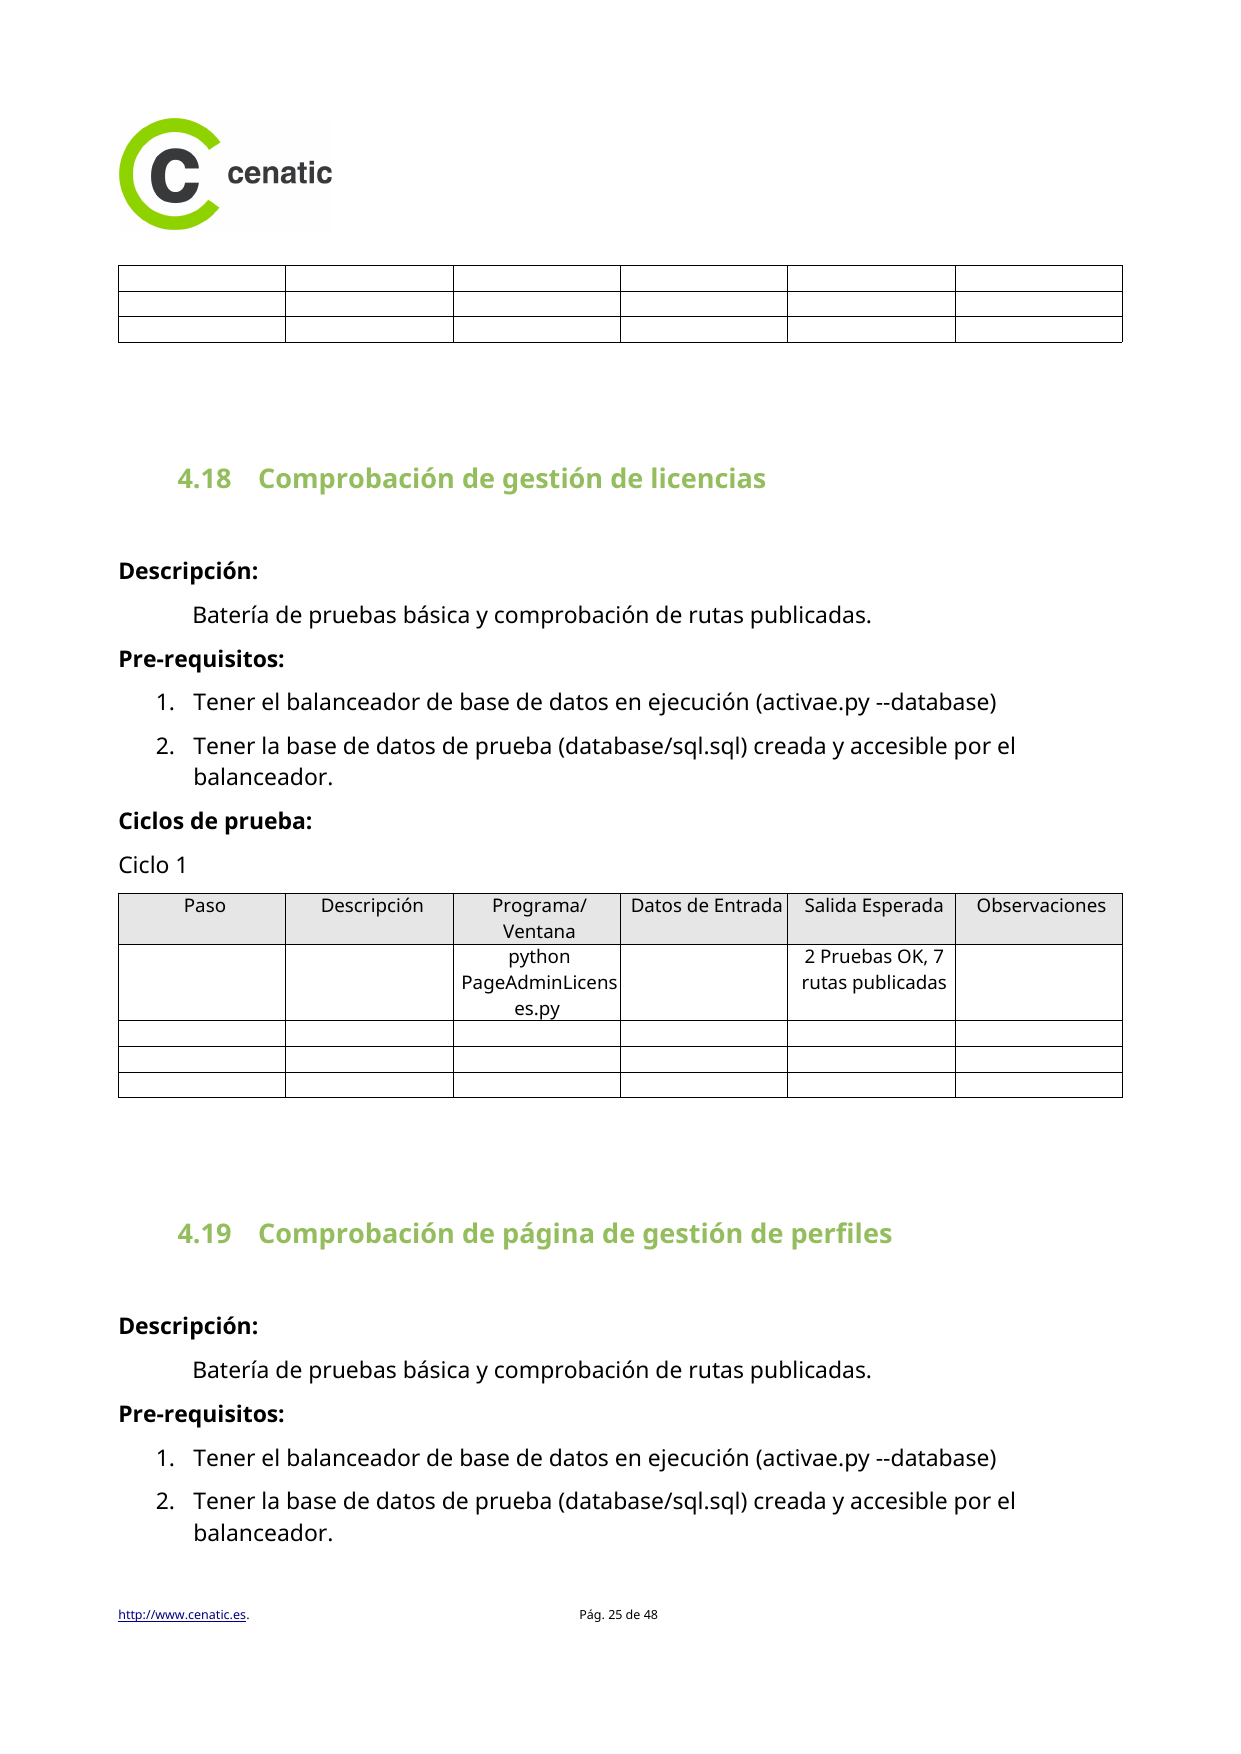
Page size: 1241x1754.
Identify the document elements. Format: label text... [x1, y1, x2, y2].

table_cell [956, 1073, 1122, 1097]
table_cell [454, 317, 620, 342]
table_cell [286, 945, 453, 1020]
table_cell [286, 1021, 453, 1046]
list Tener el balanceador de base de datos en ejecución (activae.py --database) [156, 686, 1122, 717]
text Ciclos de prueba: [118, 805, 1122, 836]
table_cell [454, 292, 620, 316]
table_cell [119, 266, 285, 291]
table_cell [956, 266, 1122, 291]
text Descripción: [118, 1310, 1122, 1341]
table_header Salida Esperada [788, 894, 955, 944]
table_cell [119, 317, 285, 342]
table_cell [286, 292, 453, 316]
list Tener la base de datos de prueba (database/sql.sql) creada y accesible por el balanceador. [156, 730, 1122, 792]
table_cell [621, 266, 787, 291]
table_cell [621, 945, 787, 1020]
text Batería de pruebas básica y comprobación de rutas publicadas. [192, 1354, 1122, 1385]
table_cell [119, 292, 285, 316]
table_header Paso [119, 894, 285, 944]
table_cell [621, 1021, 787, 1046]
table_cell [454, 1047, 620, 1072]
text Ciclo 1 [118, 849, 1122, 880]
subtitle Comprobación de gestión de licencias [118, 459, 1122, 496]
table_cell [454, 1073, 620, 1097]
table_cell [788, 266, 955, 291]
table_cell 2 Pruebas OK, 7 rutas publicadas [788, 945, 955, 1020]
list Tener el balanceador de base de datos en ejecución (activae.py --database) [156, 1441, 1122, 1473]
table_cell [454, 266, 620, 291]
table_cell [286, 1073, 453, 1097]
picture [119, 118, 332, 230]
table_cell python PageAdminLicenses.py [454, 945, 620, 1020]
text Batería de pruebas básica y comprobación de rutas publicadas. [192, 599, 1122, 630]
subtitle Comprobación de página de gestión de perfiles [118, 1214, 1122, 1251]
text Pre-requisitos: [118, 642, 1122, 674]
table_cell [956, 945, 1122, 1020]
table_cell [119, 1021, 285, 1046]
table_cell [286, 1047, 453, 1072]
table_cell [956, 1021, 1122, 1046]
table_cell [788, 1073, 955, 1097]
table_cell [119, 945, 285, 1020]
table_cell [788, 292, 955, 316]
table_cell [621, 317, 787, 342]
text Pre-requisitos: [118, 1398, 1122, 1429]
table_cell [621, 292, 787, 316]
table_cell [119, 1047, 285, 1072]
table_cell [286, 266, 453, 291]
table_header Observaciones [956, 894, 1122, 944]
table_header Programa/Ventana [454, 894, 620, 944]
table_cell [621, 1073, 787, 1097]
table_cell [956, 317, 1122, 342]
list Tener la base de datos de prueba (database/sql.sql) creada y accesible por el balanceador. [156, 1485, 1122, 1548]
table_cell [788, 1021, 955, 1046]
table_cell [956, 292, 1122, 316]
table_cell [119, 1073, 285, 1097]
table_header Descripción [286, 894, 453, 944]
table_cell [454, 1021, 620, 1046]
table_cell [286, 317, 453, 342]
table_cell [788, 1047, 955, 1072]
table_cell [956, 1047, 1122, 1072]
text Descripción: [118, 555, 1122, 586]
table_cell [621, 1047, 787, 1072]
table_cell [788, 317, 955, 342]
table_header Datos de Entrada [621, 894, 787, 944]
